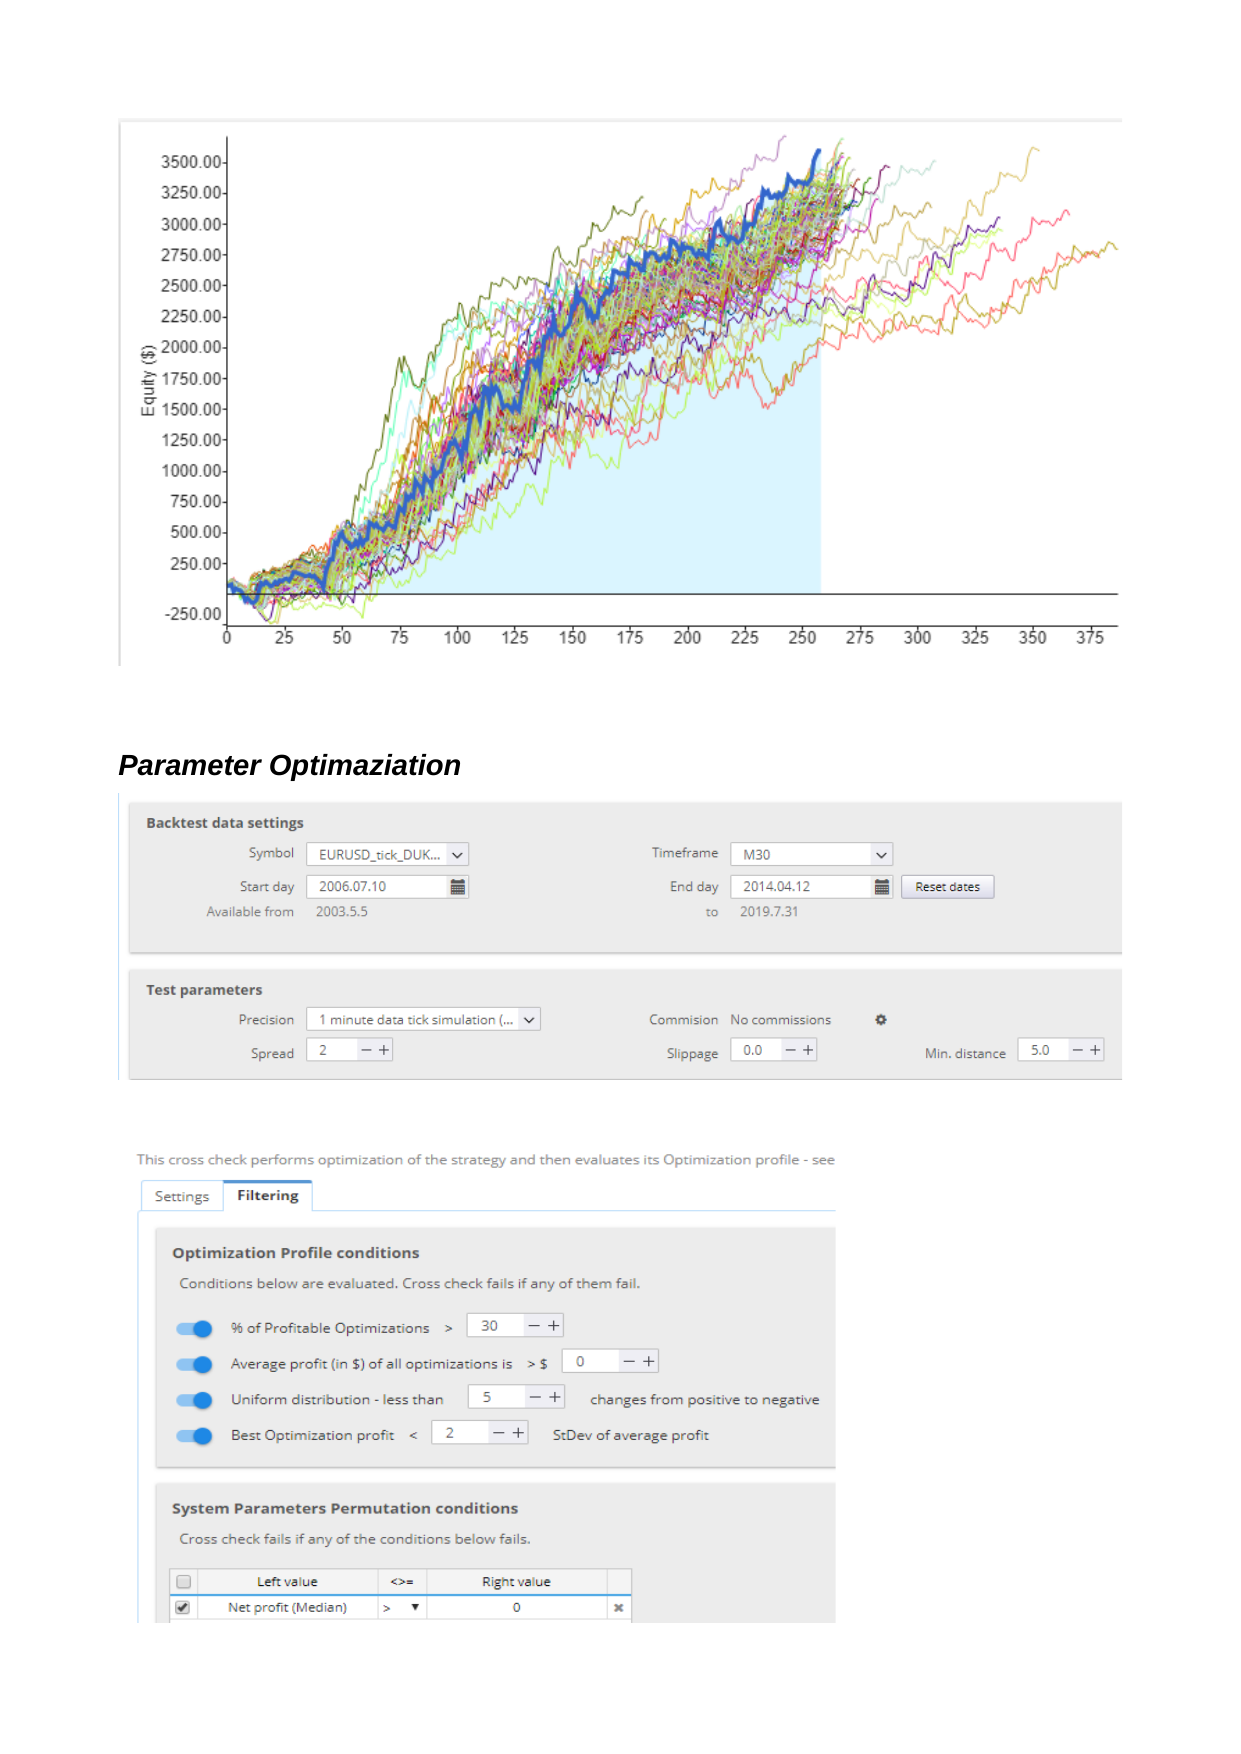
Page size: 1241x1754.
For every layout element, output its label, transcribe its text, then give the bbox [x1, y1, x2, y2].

picture [124, 1141, 836, 1623]
picture [118, 793, 1123, 1080]
picture [118, 118, 1123, 666]
subtitle Parameter Optimaziation [118, 748, 1122, 781]
